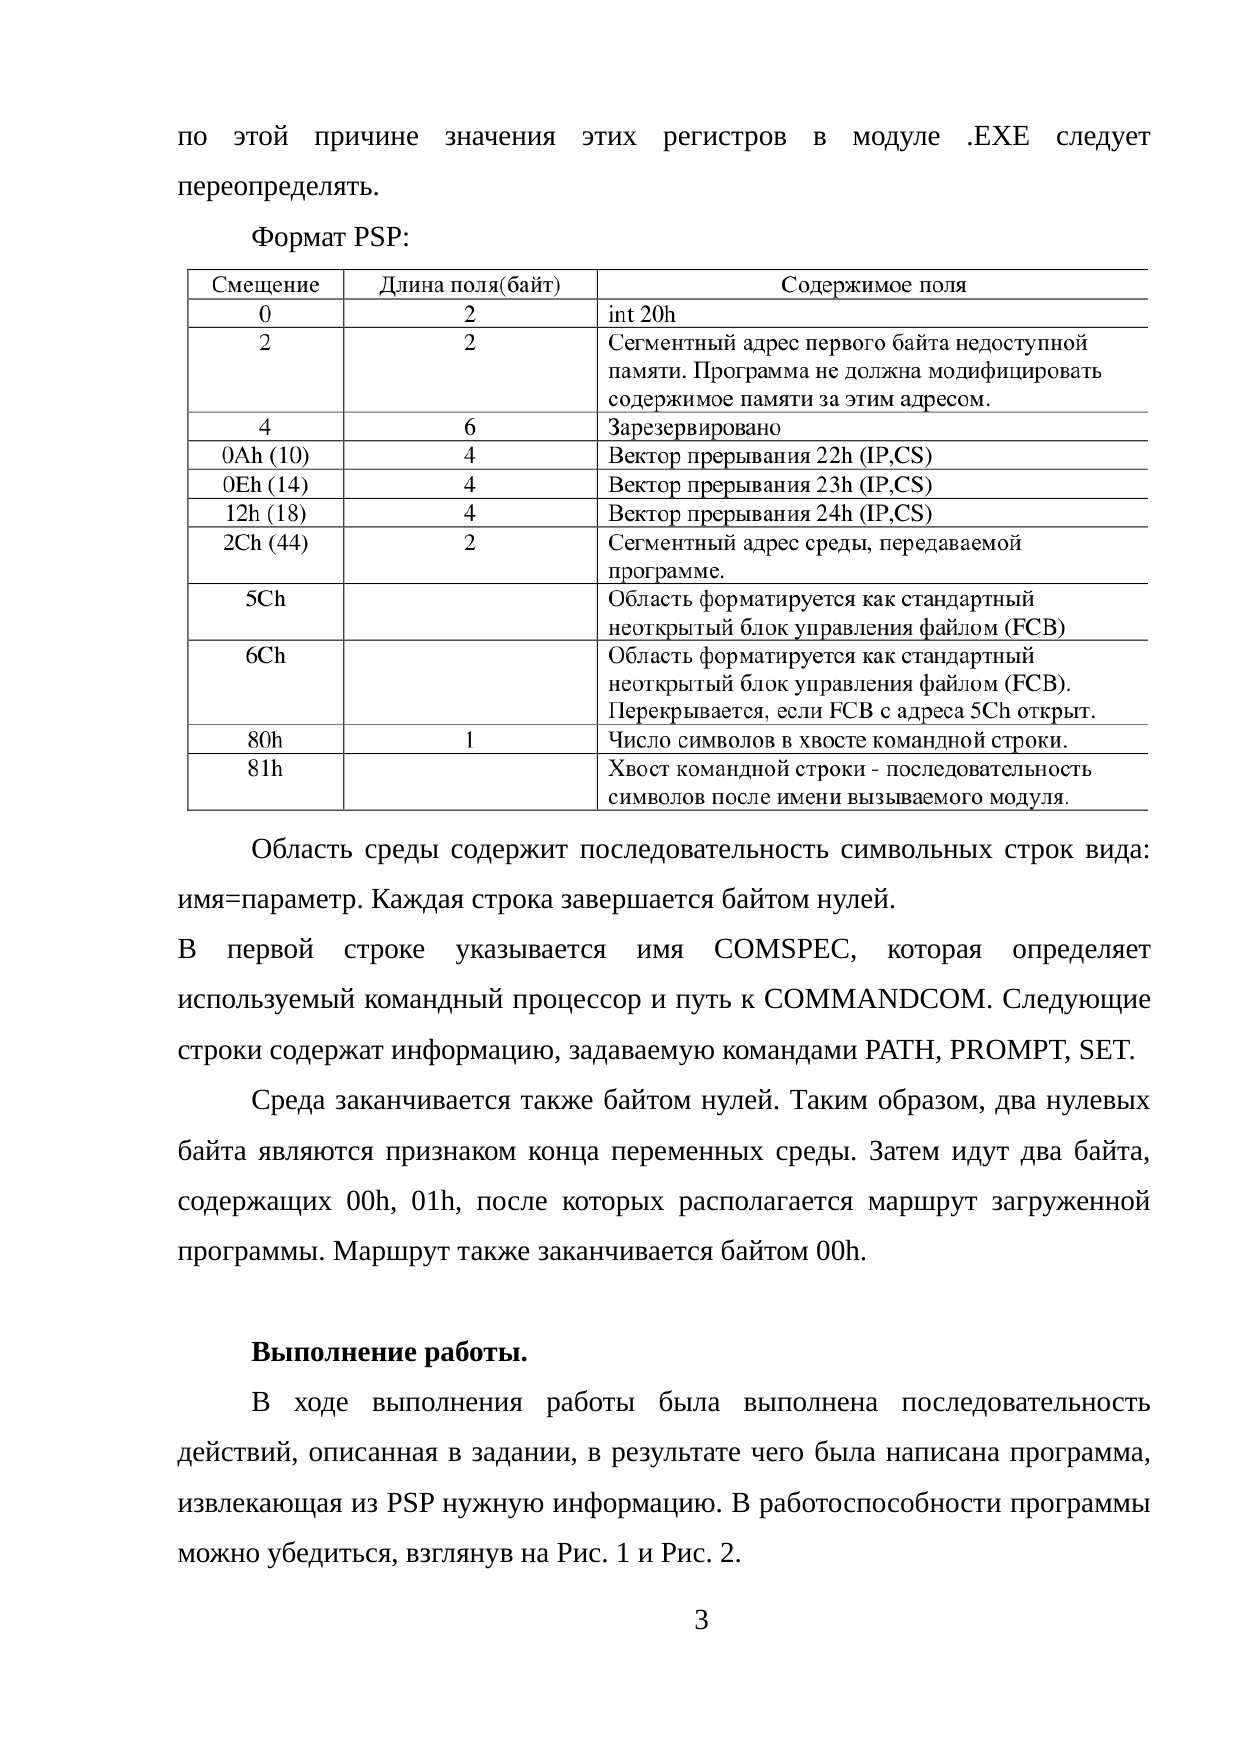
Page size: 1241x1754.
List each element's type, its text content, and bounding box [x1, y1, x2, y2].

subtitle Выполнение работы. [177, 1334, 1152, 1367]
text В первой строке указывается имя COMSPEC, которая определяет используемый командный процессор и путь к COMMANDCOM. Следующие строки содержат информацию, задаваемую командами PATH, PROMPT, SET. [177, 931, 1152, 1066]
text по этой причине значения этих регистров в модуле .EXE следует переопределять. [177, 118, 1152, 202]
text Область среды содержит последовательность символьных строк вида: имя=параметр. Каждая строка завершается байтом нулей. [177, 269, 1152, 914]
picture [181, 269, 1148, 814]
text Среда заканчивается также байтом нулей. Таким образом, два нулевых байта являются признаком конца переменных среды. Затем идут два байта, содержащих 00h, 01h, после которых располагается маршрут загруженной программы. Маршрут также заканчивается байтом 00h. [177, 1082, 1152, 1267]
text В ходе выполнения работы была выполнена последовательность действий, описанная в задании, в результате чего была написана программа, извлекающая из PSP нужную информацию. В работоспособности программы можно убедиться, взглянув на Рис. 1 и Рис. 2. [177, 1384, 1152, 1569]
text Формат PSP: [177, 219, 1152, 252]
